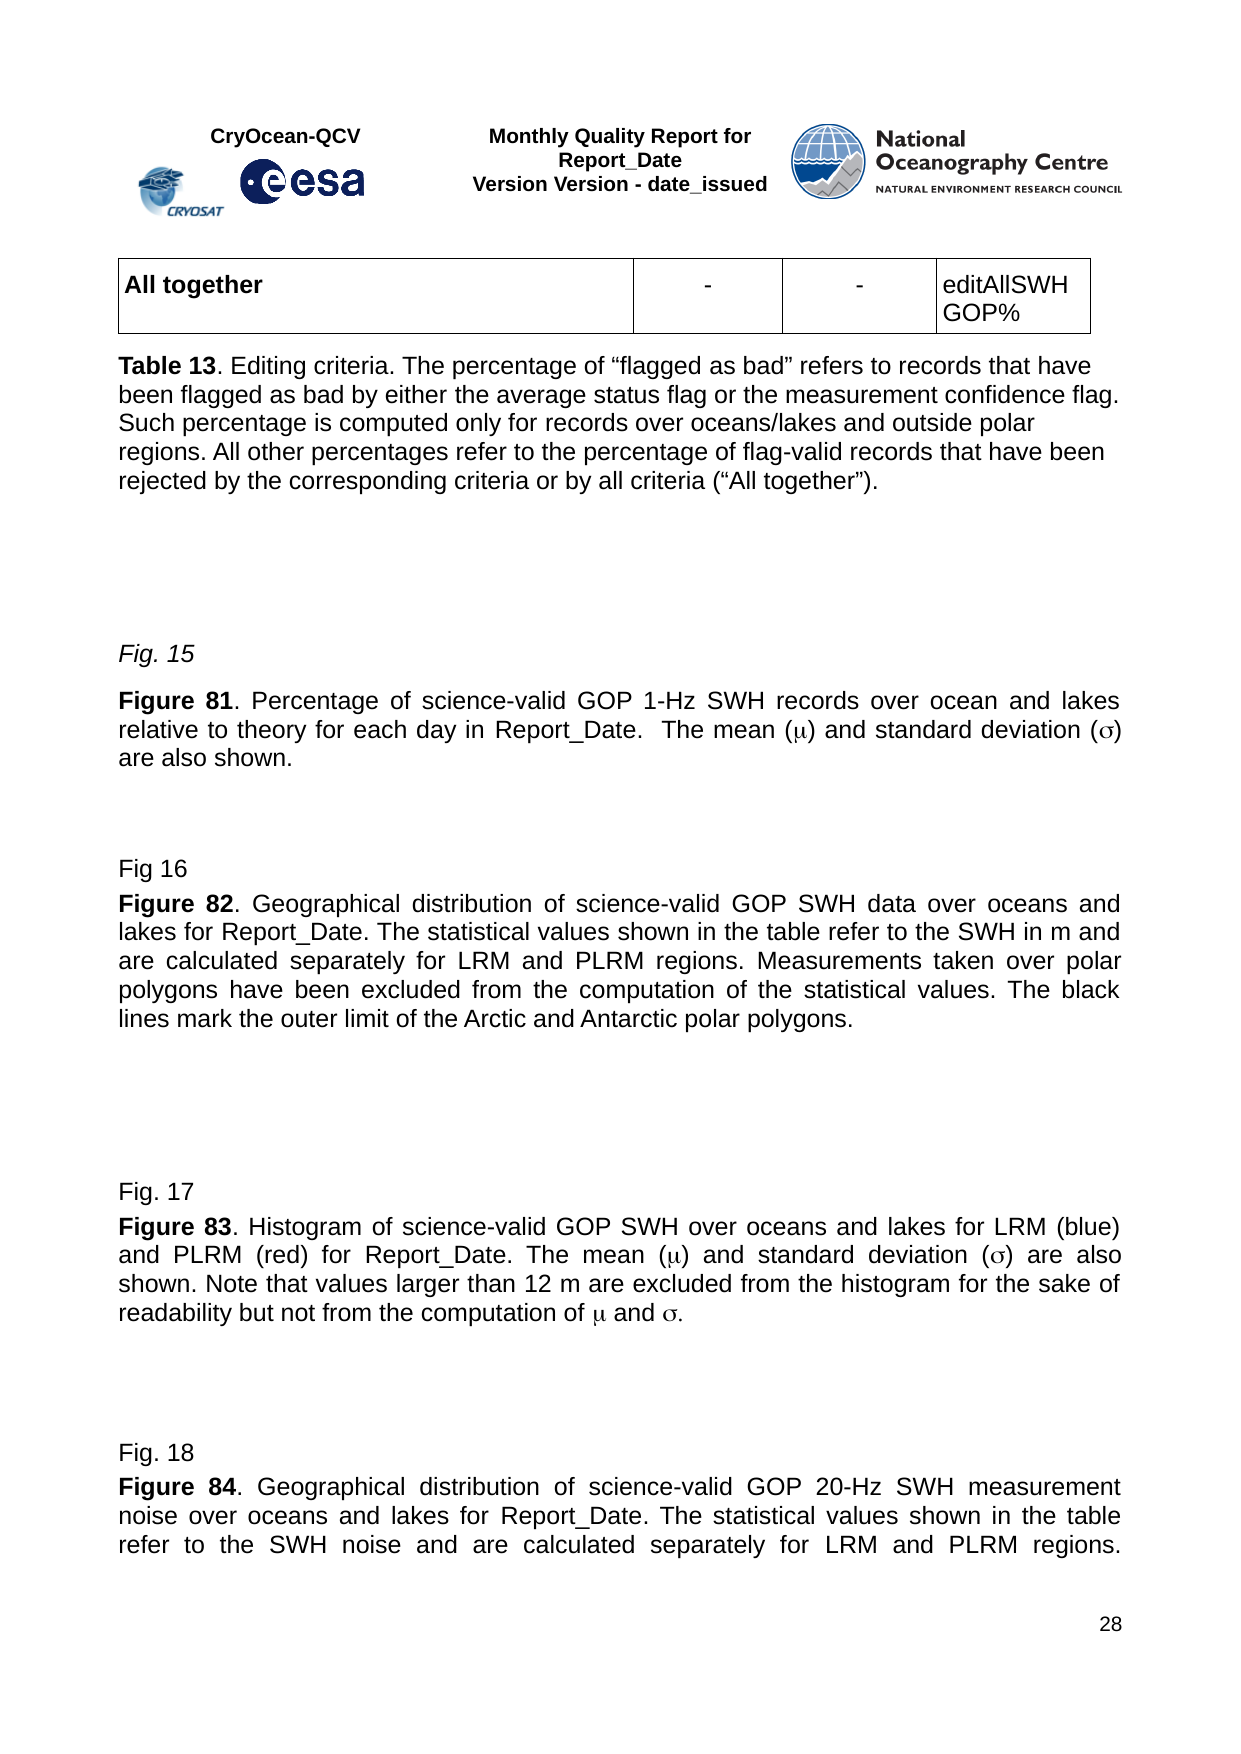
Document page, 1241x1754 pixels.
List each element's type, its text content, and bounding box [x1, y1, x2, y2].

text Figure 81. Percentage of science-valid GOP 1-Hz SWH records over ocean and lakes relative to theory for each day in Report_Date. The mean (μ) and standard deviation (σ) are also shown. [118, 686, 1122, 772]
table_cell editAllSWHGOP% [937, 259, 1090, 333]
text Table 13. Editing criteria. The percentage of “flagged as bad” refers to records that have been flagged as bad by either the average status flag or the measurement confidence flag. Such percentage is computed only for records over oceans/lakes and outside polar regions. All other percentages refer to the percentage of flag-valid records that have been rejected by the corresponding criteria or by all criteria (“All together”). [118, 351, 1122, 495]
text Fig. 18 [118, 1438, 1122, 1466]
text Fig 16 [118, 854, 1122, 883]
text Figure 84. Geographical distribution of science-valid GOP 20-Hz SWH measurement noise over oceans and lakes for Report_Date. The statistical values shown in the table refer to the SWH noise and are calculated separately for LRM and PLRM regions. [118, 1472, 1122, 1558]
text Fig. 15 [118, 639, 1122, 668]
table_cell - [783, 259, 936, 333]
text Figure 82. Geographical distribution of science-valid GOP SWH data over oceans and lakes for Report_Date. The statistical values shown in the table refer to the SWH in m and are calculated separately for LRM and PLRM regions. Measurements taken over polar polygons have been excluded from the computation of the statistical values. The black lines mark the outer limit of the Arctic and Antarctic polar polygons. [118, 889, 1122, 1032]
picture [118, 159, 364, 224]
table_cell - [634, 259, 782, 333]
text Figure 83. Histogram of science-valid GOP SWH over oceans and lakes for LRM (blue) and PLRM (red) for Report_Date. The mean (μ) and standard deviation (σ) are also shown. Note that values larger than 12 m are excluded from the histogram for the sake of readability but not from the computation of μ and σ. [118, 1212, 1122, 1327]
text Fig. 17 [118, 1177, 1122, 1206]
table_cell All together [119, 259, 633, 333]
